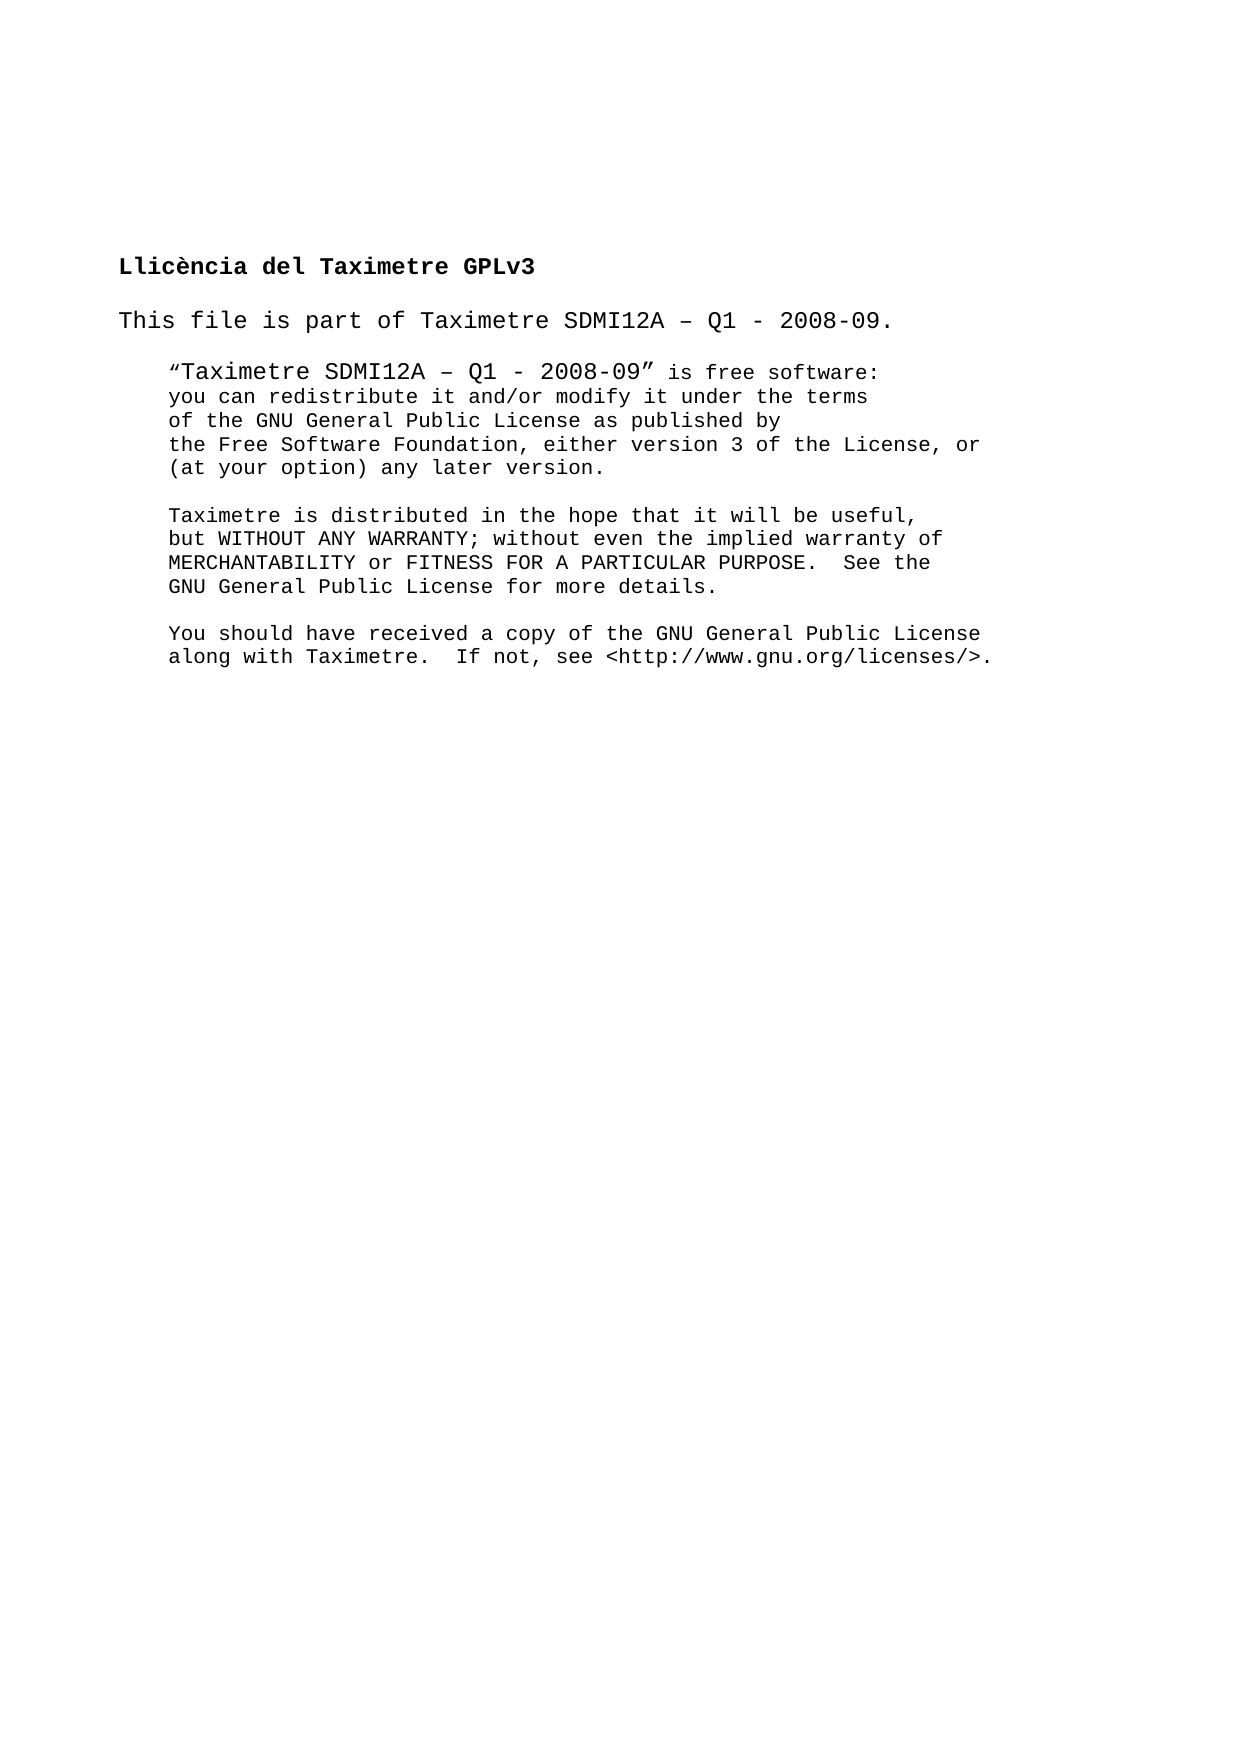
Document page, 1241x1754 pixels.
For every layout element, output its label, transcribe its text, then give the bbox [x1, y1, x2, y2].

text This file is part of Taximetre SDMI12A – Q1 - 2008-09. [118, 308, 1122, 336]
text (at your option) any later version. [118, 457, 1122, 481]
text you can redistribute it and/or modify it under the terms [118, 386, 1122, 410]
text Llicència del Taximetre GPLv3 [118, 254, 1122, 281]
text “Taximetre SDMI12A – Q1 - 2008-09” is free software: [118, 359, 1122, 386]
text You should have received a copy of the GNU General Public License [118, 623, 1122, 647]
text the Free Software Foundation, either version 3 of the License, or [118, 434, 1122, 457]
text but WITHOUT ANY WARRANTY; without even the implied warranty of [118, 528, 1122, 552]
text of the GNU General Public License as published by [118, 410, 1122, 434]
text Taximetre is distributed in the hope that it will be useful, [118, 505, 1122, 528]
text MERCHANTABILITY or FITNESS FOR A PARTICULAR PURPOSE. See the [118, 552, 1122, 576]
text GNU General Public License for more details. [118, 576, 1122, 599]
text along with Taximetre. If not, see <http://www.gnu.org/licenses/>. [118, 647, 1122, 670]
